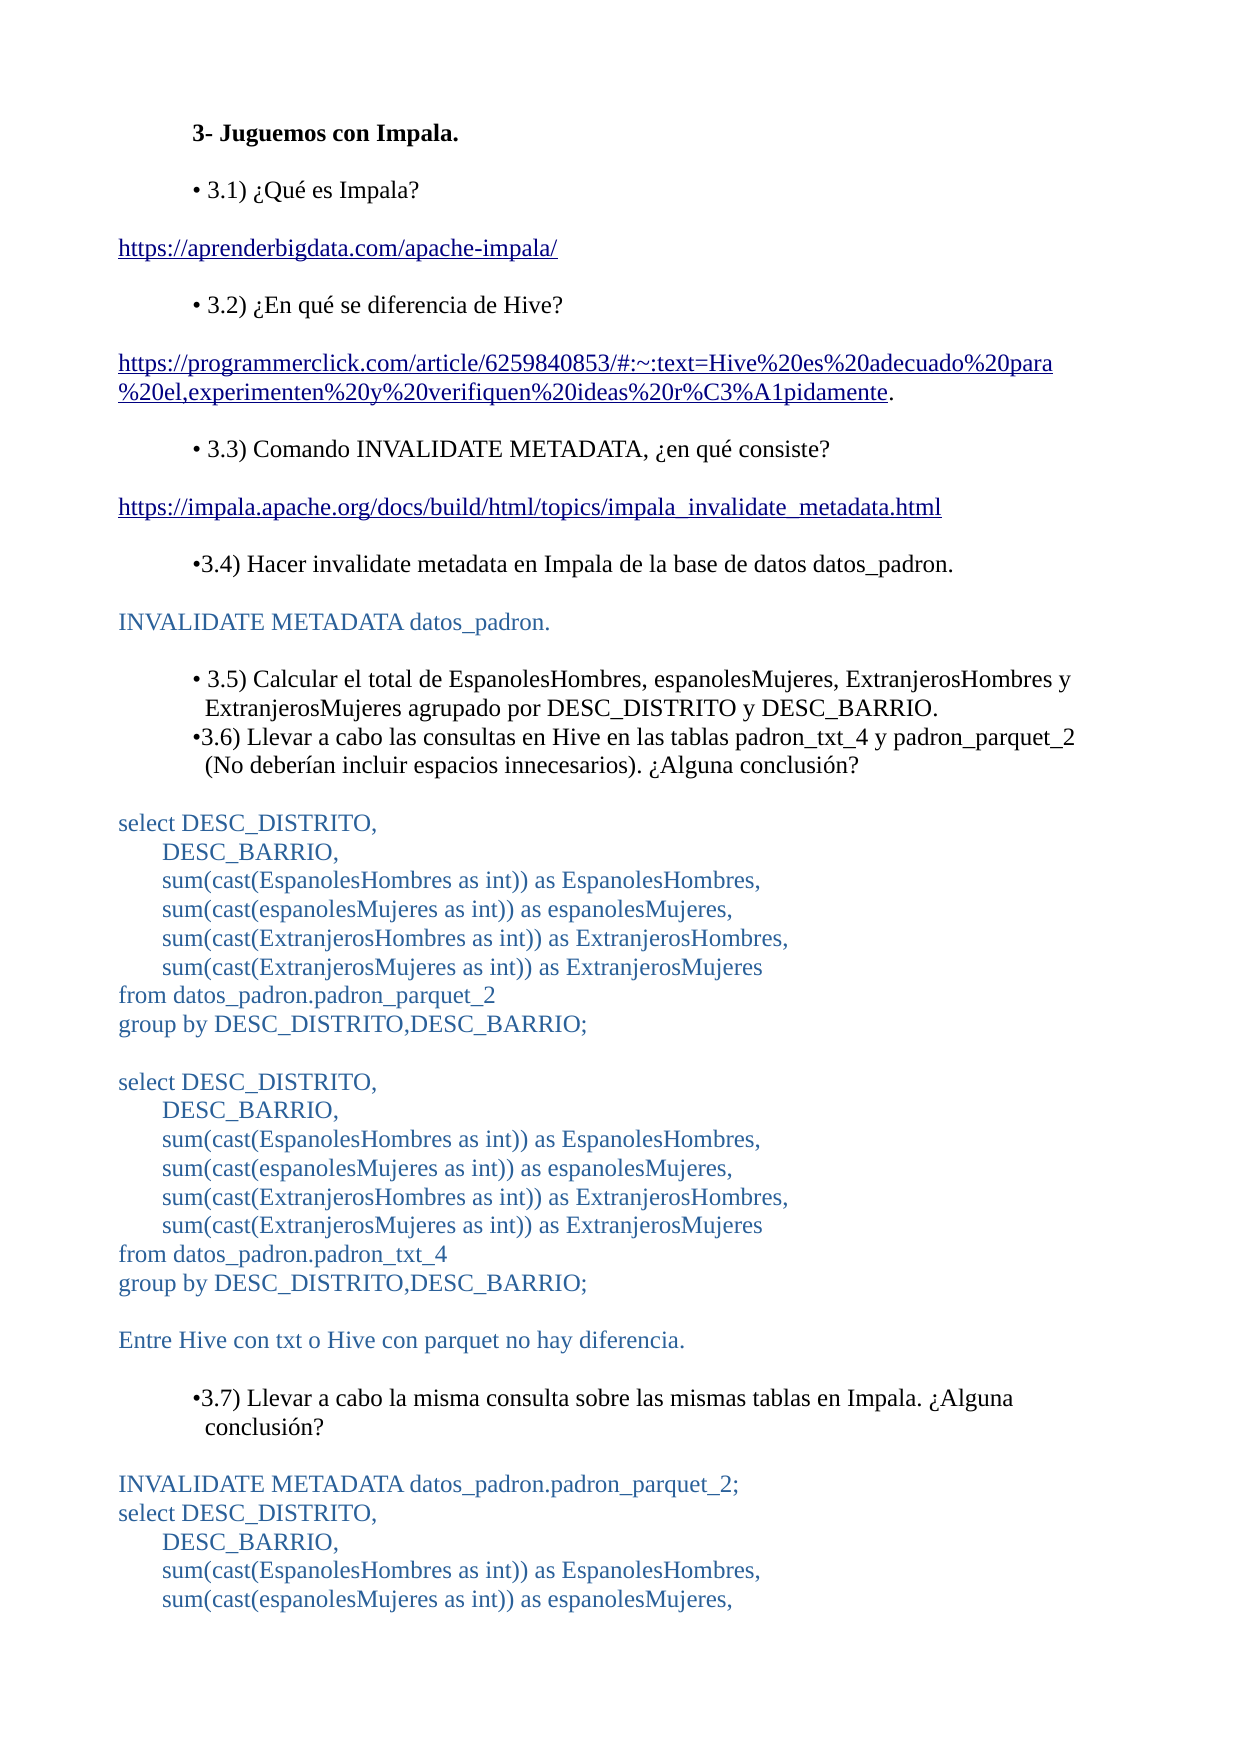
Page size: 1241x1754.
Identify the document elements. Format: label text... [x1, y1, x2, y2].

text sum(cast(ExtranjerosHombres as int)) as ExtranjerosHombres, [118, 1182, 1122, 1211]
text Entre Hive con txt o Hive con parquet no hay diferencia. [118, 1326, 1122, 1354]
text sum(cast(EspanolesHombres as int)) as EspanolesHombres, [118, 1124, 1122, 1153]
text DESC_BARRIO, [118, 1096, 1122, 1124]
text sum(cast(EspanolesHombres as int)) as EspanolesHombres, [118, 866, 1122, 894]
text select DESC_DISTRITO, [118, 1067, 1122, 1096]
text sum(cast(espanolesMujeres as int)) as espanolesMujeres, [118, 1153, 1122, 1182]
text •3.7) Llevar a cabo la misma consulta sobre las mismas tablas en Impala. ¿Alguna [118, 1383, 1122, 1412]
text sum(cast(ExtranjerosMujeres as int)) as ExtranjerosMujeres [118, 1211, 1122, 1239]
text INVALIDATE METADATA datos_padron.padron_parquet_2; [118, 1469, 1122, 1498]
text • 3.1) ¿Qué es Impala? [118, 176, 1122, 204]
text • 3.2) ¿En qué se diferencia de Hive? [118, 291, 1122, 319]
text from datos_padron.padron_txt_4 [118, 1239, 1122, 1268]
text INVALIDATE METADATA datos_padron. [118, 607, 1122, 636]
text sum(cast(EspanolesHombres as int)) as EspanolesHombres, [118, 1556, 1122, 1584]
text sum(cast(ExtranjerosMujeres as int)) as ExtranjerosMujeres [118, 952, 1122, 981]
text ExtranjerosMujeres agrupado por DESC_DISTRITO y DESC_BARRIO. [118, 693, 1122, 722]
text select DESC_DISTRITO, [118, 808, 1122, 837]
text select DESC_DISTRITO, [118, 1498, 1122, 1527]
text https://programmerclick.com/article/6259840853/#:~:text=Hive%20es%20adecuado%20para%20el,experimenten%20y%20verifiquen%20ideas%20r%C3%A1pidamente. [118, 348, 1122, 406]
text •3.4) Hacer invalidate metadata en Impala de la base de datos datos_padron. [118, 549, 1122, 578]
text 3- Juguemos con Impala. [118, 118, 1122, 147]
text sum(cast(espanolesMujeres as int)) as espanolesMujeres, [118, 1584, 1122, 1613]
text • 3.5) Calcular el total de EspanolesHombres, espanolesMujeres, ExtranjerosHombres y [118, 664, 1122, 693]
text sum(cast(ExtranjerosHombres as int)) as ExtranjerosHombres, [118, 923, 1122, 952]
text https://impala.apache.org/docs/build/html/topics/impala_invalidate_metadata.html [118, 492, 1122, 521]
text from datos_padron.padron_parquet_2 [118, 981, 1122, 1009]
text •3.6) Llevar a cabo las consultas en Hive en las tablas padron_txt_4 y padron_parquet_2 [118, 722, 1122, 751]
text • 3.3) Comando INVALIDATE METADATA, ¿en qué consiste? [118, 434, 1122, 463]
text group by DESC_DISTRITO,DESC_BARRIO; [118, 1268, 1122, 1297]
text https://aprenderbigdata.com/apache-impala/ [118, 233, 1122, 262]
text sum(cast(espanolesMujeres as int)) as espanolesMujeres, [118, 894, 1122, 923]
text DESC_BARRIO, [118, 837, 1122, 866]
text conclusión? [118, 1412, 1122, 1441]
text (No deberían incluir espacios innecesarios). ¿Alguna conclusión? [118, 751, 1122, 779]
text group by DESC_DISTRITO,DESC_BARRIO; [118, 1009, 1122, 1038]
text DESC_BARRIO, [118, 1527, 1122, 1556]
